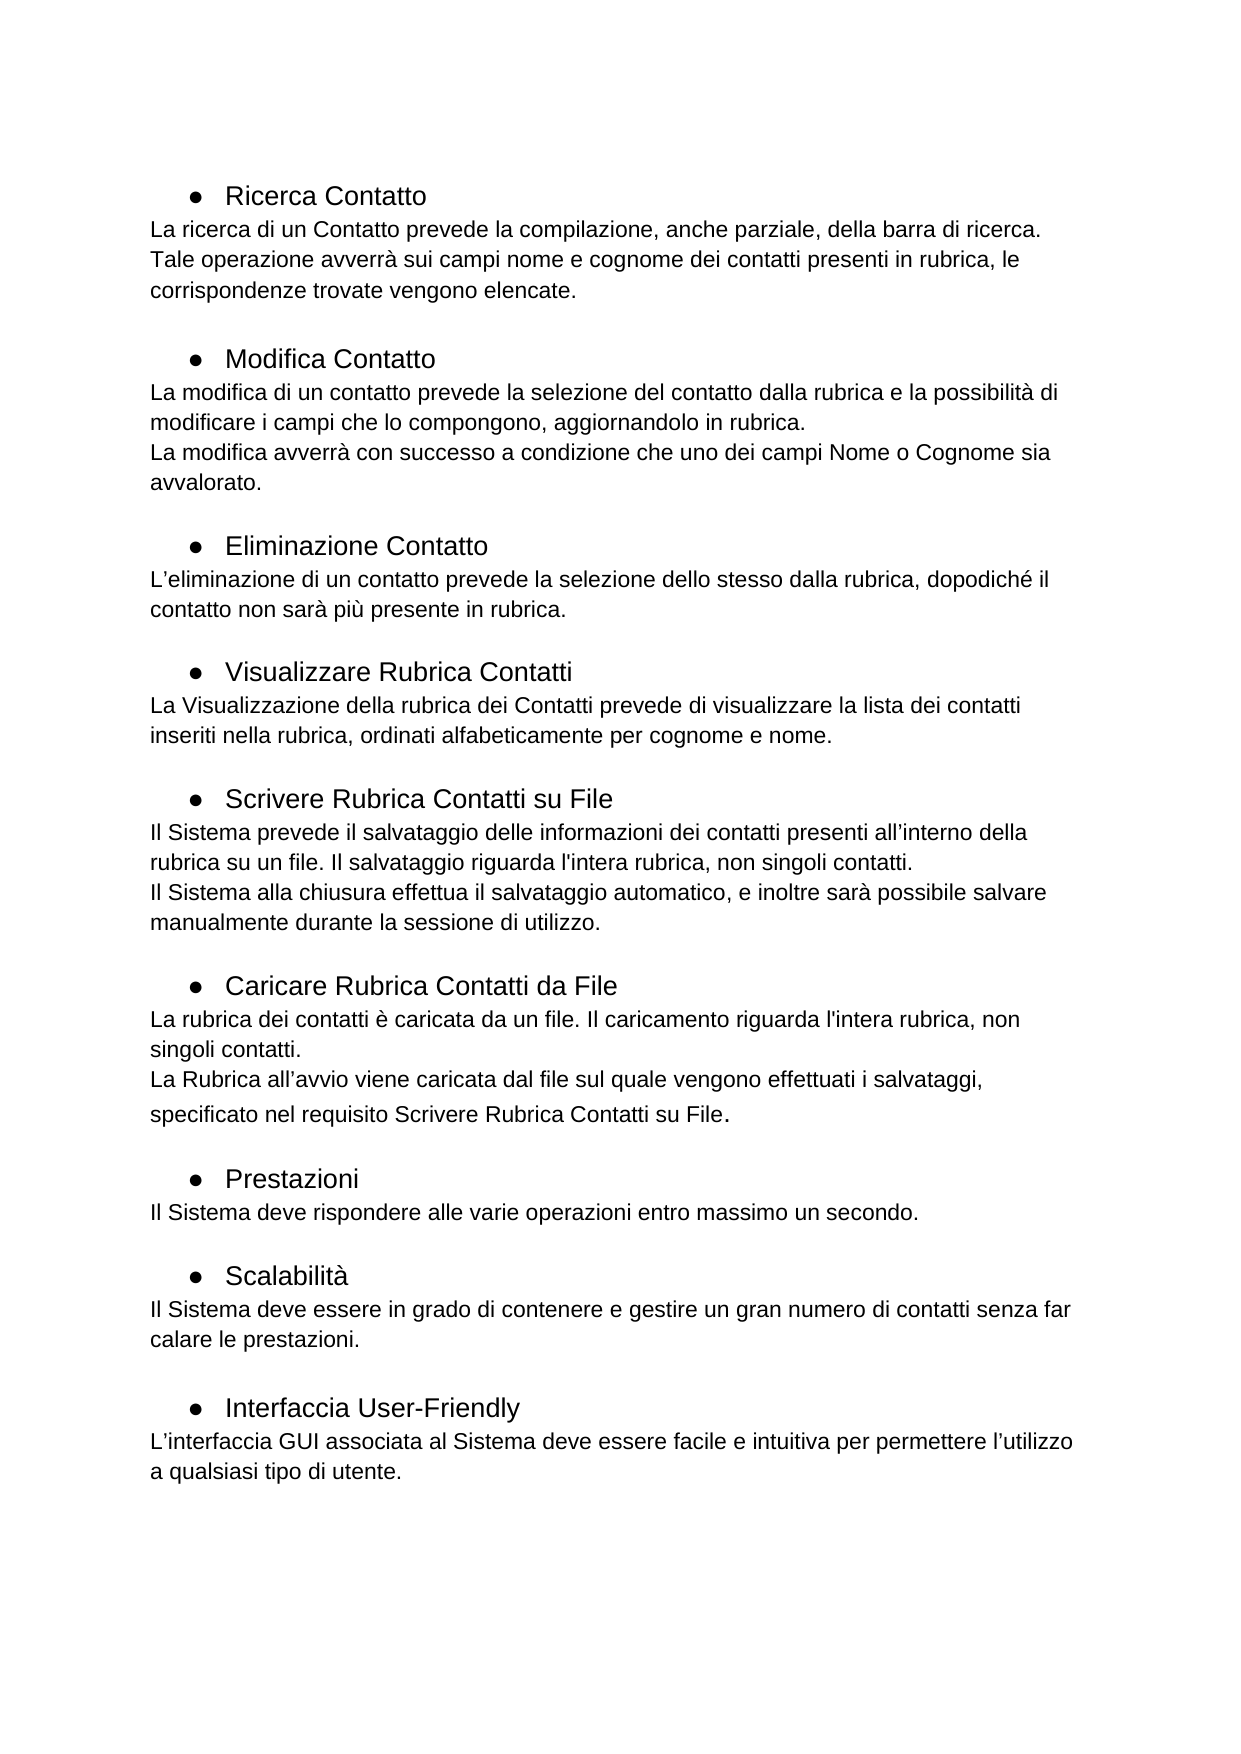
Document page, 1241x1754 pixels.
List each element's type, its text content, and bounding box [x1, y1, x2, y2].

list Interfaccia User-Friendly [187, 1392, 1090, 1423]
list Visualizzare Rubrica Contatti [187, 656, 1090, 687]
text La Visualizzazione della rubrica dei Contatti prevede di visualizzare la lista dei contatti inseriti nella rubrica, ordinati alfabeticamente per cognome e nome. [150, 692, 1090, 749]
list Caricare Rubrica Contatti da File [187, 970, 1090, 1001]
list Prestazioni [187, 1163, 1090, 1194]
text La modifica di un contatto prevede la selezione del contatto dalla rubrica e la possibilità di modificare i campi che lo compongono, aggiornandolo in rubrica. [150, 379, 1090, 435]
list Scalabilità [187, 1260, 1090, 1291]
text La rubrica dei contatti è caricata da un file. Il caricamento riguarda l'intera rubrica, non singoli contatti. [150, 1006, 1090, 1062]
text L’interfaccia GUI associata al Sistema deve essere facile e intuitiva per permettere l’utilizzo a qualsiasi tipo di utente. [150, 1428, 1090, 1484]
text Il Sistema prevede il salvataggio delle informazioni dei contatti presenti all’interno della rubrica su un file. Il salvataggio riguarda l'intera rubrica, non singoli contatti. [150, 819, 1090, 875]
text Tale operazione avverrà sui campi nome e cognome dei contatti presenti in rubrica, le corrispondenze trovate vengono elencate. [150, 246, 1090, 303]
text L’eliminazione di un contatto prevede la selezione dello stesso dalla rubrica, dopodiché il contatto non sarà più presente in rubrica. [150, 566, 1090, 622]
text La Rubrica all’avvio viene caricata dal file sul quale vengono effettuati i salvataggi, specificato nel requisito Scrivere Rubrica Contatti su File. [150, 1066, 1090, 1128]
text Il Sistema alla chiusura effettua il salvataggio automatico, e inoltre sarà possibile salvare manualmente durante la sessione di utilizzo. [150, 879, 1090, 936]
text Il Sistema deve rispondere alle varie operazioni entro massimo un secondo. [150, 1199, 1090, 1226]
text La ricerca di un Contatto prevede la compilazione, anche parziale, della barra di ricerca. [150, 216, 1090, 242]
list Modifica Contatto [187, 343, 1090, 374]
list Scrivere Rubrica Contatti su File [187, 783, 1090, 814]
list Eliminazione Contatto [187, 530, 1090, 561]
list Ricerca Contatto [187, 180, 1090, 211]
text La modifica avverrà con successo a condizione che uno dei campi Nome o Cognome sia avvalorato. [150, 439, 1090, 496]
text Il Sistema deve essere in grado di contenere e gestire un gran numero di contatti senza far calare le prestazioni. [150, 1296, 1090, 1352]
